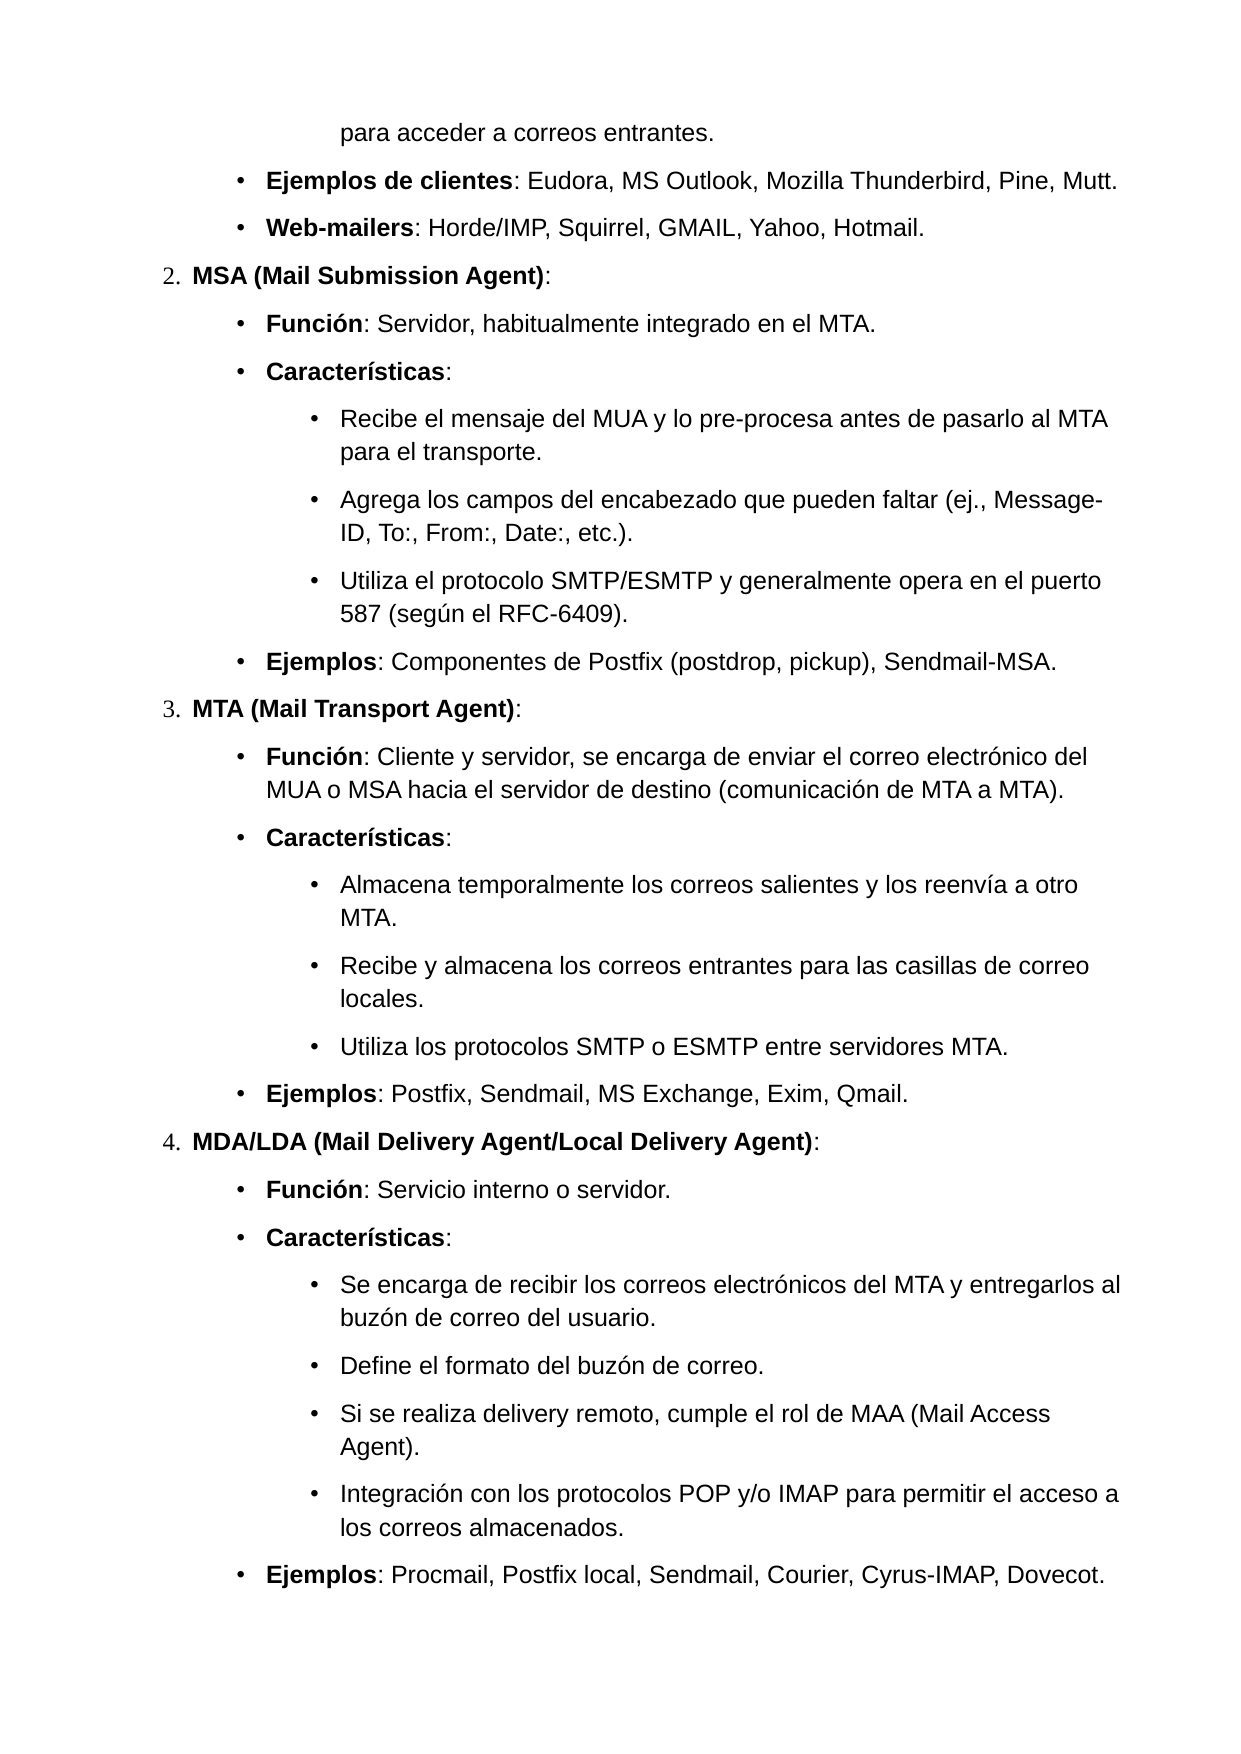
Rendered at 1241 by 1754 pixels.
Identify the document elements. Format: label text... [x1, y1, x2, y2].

list Define el formato del buzón de correo. [310, 1351, 1122, 1380]
list Si se realiza delivery remoto, cumple el rol de MAA (Mail Access Agent). [310, 1399, 1122, 1461]
list Se encarga de recibir los correos electrónicos del MTA y entregarlos al buzón de correo del usuario. [310, 1270, 1122, 1332]
list MTA (Mail Transport Agent): [162, 694, 1122, 723]
list Ejemplos: Componentes de Postfix (postdrop, pickup), Sendmail-MSA. [236, 646, 1122, 675]
list Recibe y almacena los correos entrantes para las casillas de correo locales. [310, 951, 1122, 1013]
list Función: Cliente y servidor, se encarga de enviar el correo electrónico del MUA o MSA hacia el servidor de destino (comunicación de MTA a MTA). [236, 742, 1122, 804]
list Almacena temporalmente los correos salientes y los reenvía a otro MTA. [310, 870, 1122, 932]
list Características: [236, 357, 1122, 385]
list para acceder a correos entrantes. [310, 118, 1122, 147]
list Ejemplos: Procmail, Postfix local, Sendmail, Courier, Cyrus-IMAP, Dovecot. [236, 1560, 1122, 1589]
list Web-mailers: Horde/IMP, Squirrel, GMAIL, Yahoo, Hotmail. [236, 213, 1122, 242]
list Función: Servidor, habitualmente integrado en el MTA. [236, 309, 1122, 338]
list Utiliza los protocolos SMTP o ESMTP entre servidores MTA. [310, 1032, 1122, 1061]
list Integración con los protocolos POP y/o IMAP para permitir el acceso a los correos almacenados. [310, 1479, 1122, 1541]
list Agrega los campos del encabezado que pueden faltar (ej., Message-ID, To:, From:, Date:, etc.). [310, 485, 1122, 547]
list Características: [236, 823, 1122, 851]
list Características: [236, 1223, 1122, 1251]
list MSA (Mail Submission Agent): [162, 261, 1122, 290]
list MDA/LDA (Mail Delivery Agent/Local Delivery Agent): [162, 1127, 1122, 1156]
list Ejemplos: Postfix, Sendmail, MS Exchange, Exim, Qmail. [236, 1079, 1122, 1108]
list Utiliza el protocolo SMTP/ESMTP y generalmente opera en el puerto 587 (según el RFC-6409). [310, 566, 1122, 628]
list Ejemplos de clientes: Eudora, MS Outlook, Mozilla Thunderbird, Pine, Mutt. [236, 166, 1122, 194]
list Recibe el mensaje del MUA y lo pre-procesa antes de pasarlo al MTA para el transporte. [310, 404, 1122, 466]
list Función: Servicio interno o servidor. [236, 1175, 1122, 1204]
